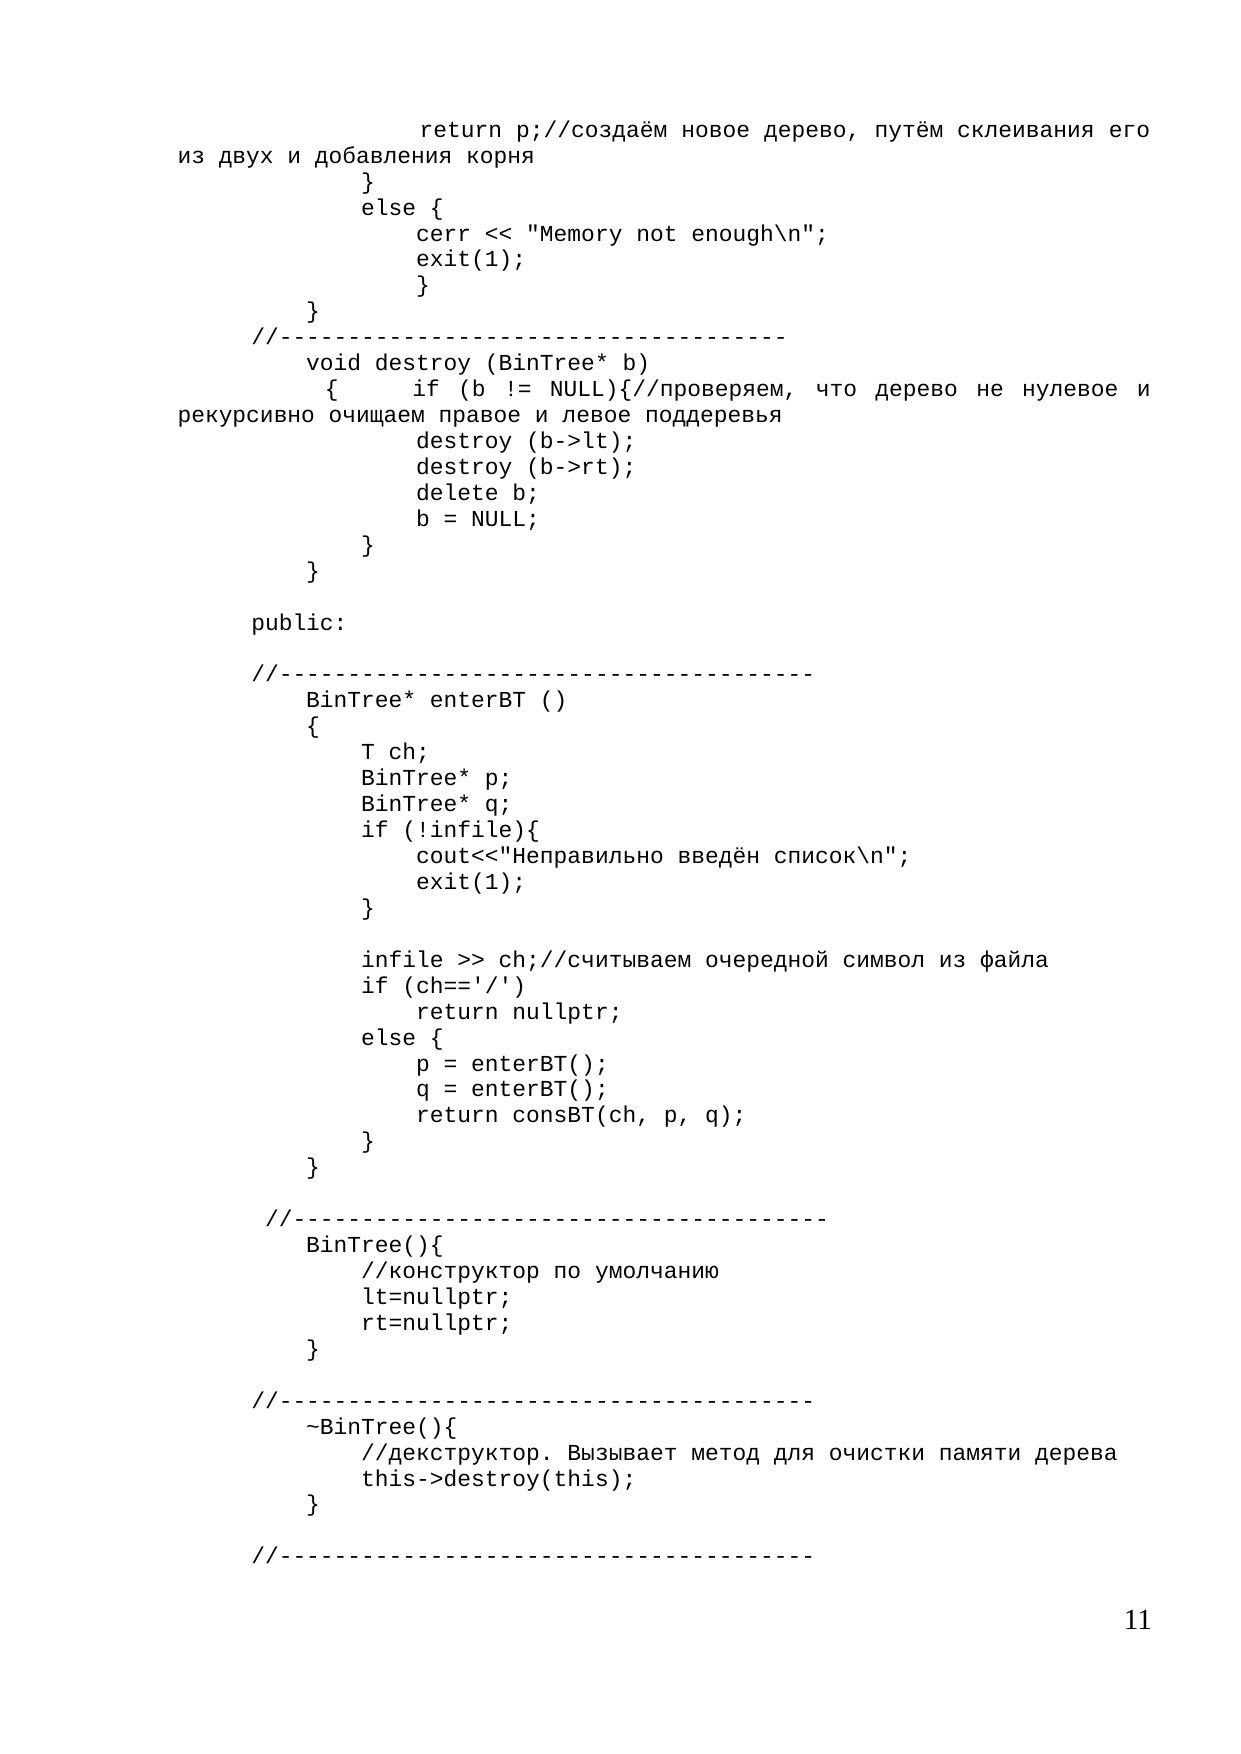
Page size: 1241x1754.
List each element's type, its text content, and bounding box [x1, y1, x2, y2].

text { if (b != NULL){//проверяем, что дерево не нулевое и рекурсивно очищаем правое и левое поддеревья [177, 377, 1152, 429]
text else { [177, 1026, 1152, 1052]
text lt=nullptr; [177, 1285, 1152, 1311]
text void destroy (BinTree* b) [177, 352, 1152, 377]
text BinTree(){ [177, 1233, 1152, 1259]
text if (ch=='/') [177, 974, 1152, 1000]
text return consBT(ch, p, q); [177, 1104, 1152, 1130]
text //--------------------------------------- [177, 1389, 1152, 1415]
text else { [177, 196, 1152, 222]
text q = enterBT(); [177, 1078, 1152, 1104]
text } [177, 559, 1152, 585]
text this->destroy(this); [177, 1467, 1152, 1493]
text ~BinTree(){ [177, 1415, 1152, 1441]
text b = NULL; [177, 507, 1152, 533]
text return nullptr; [177, 1000, 1152, 1026]
text //--------------------------------------- [177, 1545, 1152, 1571]
text BinTree* p; [177, 767, 1152, 792]
text exit(1); [177, 870, 1152, 896]
text cerr << "Memory not enough\n"; [177, 222, 1152, 248]
text destroy (b->lt); [177, 429, 1152, 455]
text BinTree* enterBT () [177, 689, 1152, 715]
text } [177, 1337, 1152, 1363]
text //--------------------------------------- [177, 1207, 1152, 1233]
text exit(1); [177, 248, 1152, 274]
text } [177, 1156, 1152, 1182]
text p = enterBT(); [177, 1052, 1152, 1078]
text destroy (b->rt); [177, 455, 1152, 481]
text } [177, 274, 1152, 300]
text infile >> ch;//считываем очередной символ из файла [177, 948, 1152, 974]
text } [177, 533, 1152, 559]
text cout<<"Неправильно введён список\n"; [177, 844, 1152, 870]
text BinTree* q; [177, 792, 1152, 818]
text if (!infile){ [177, 818, 1152, 844]
text } [177, 300, 1152, 326]
text T ch; [177, 741, 1152, 767]
text //декструктор. Вызывает метод для очистки памяти дерева [177, 1441, 1152, 1467]
text delete b; [177, 481, 1152, 507]
text } [177, 1493, 1152, 1519]
text //------------------------------------- [177, 326, 1152, 352]
text //конструктор по умолчанию [177, 1259, 1152, 1285]
text rt=nullptr; [177, 1311, 1152, 1337]
text public: [177, 611, 1152, 637]
text return p;//создаём новое дерево, путём склеивания его из двух и добавления корня [177, 118, 1152, 170]
text { [177, 715, 1152, 741]
text //--------------------------------------- [177, 663, 1152, 689]
text } [177, 170, 1152, 196]
text } [177, 896, 1152, 922]
text } [177, 1130, 1152, 1156]
